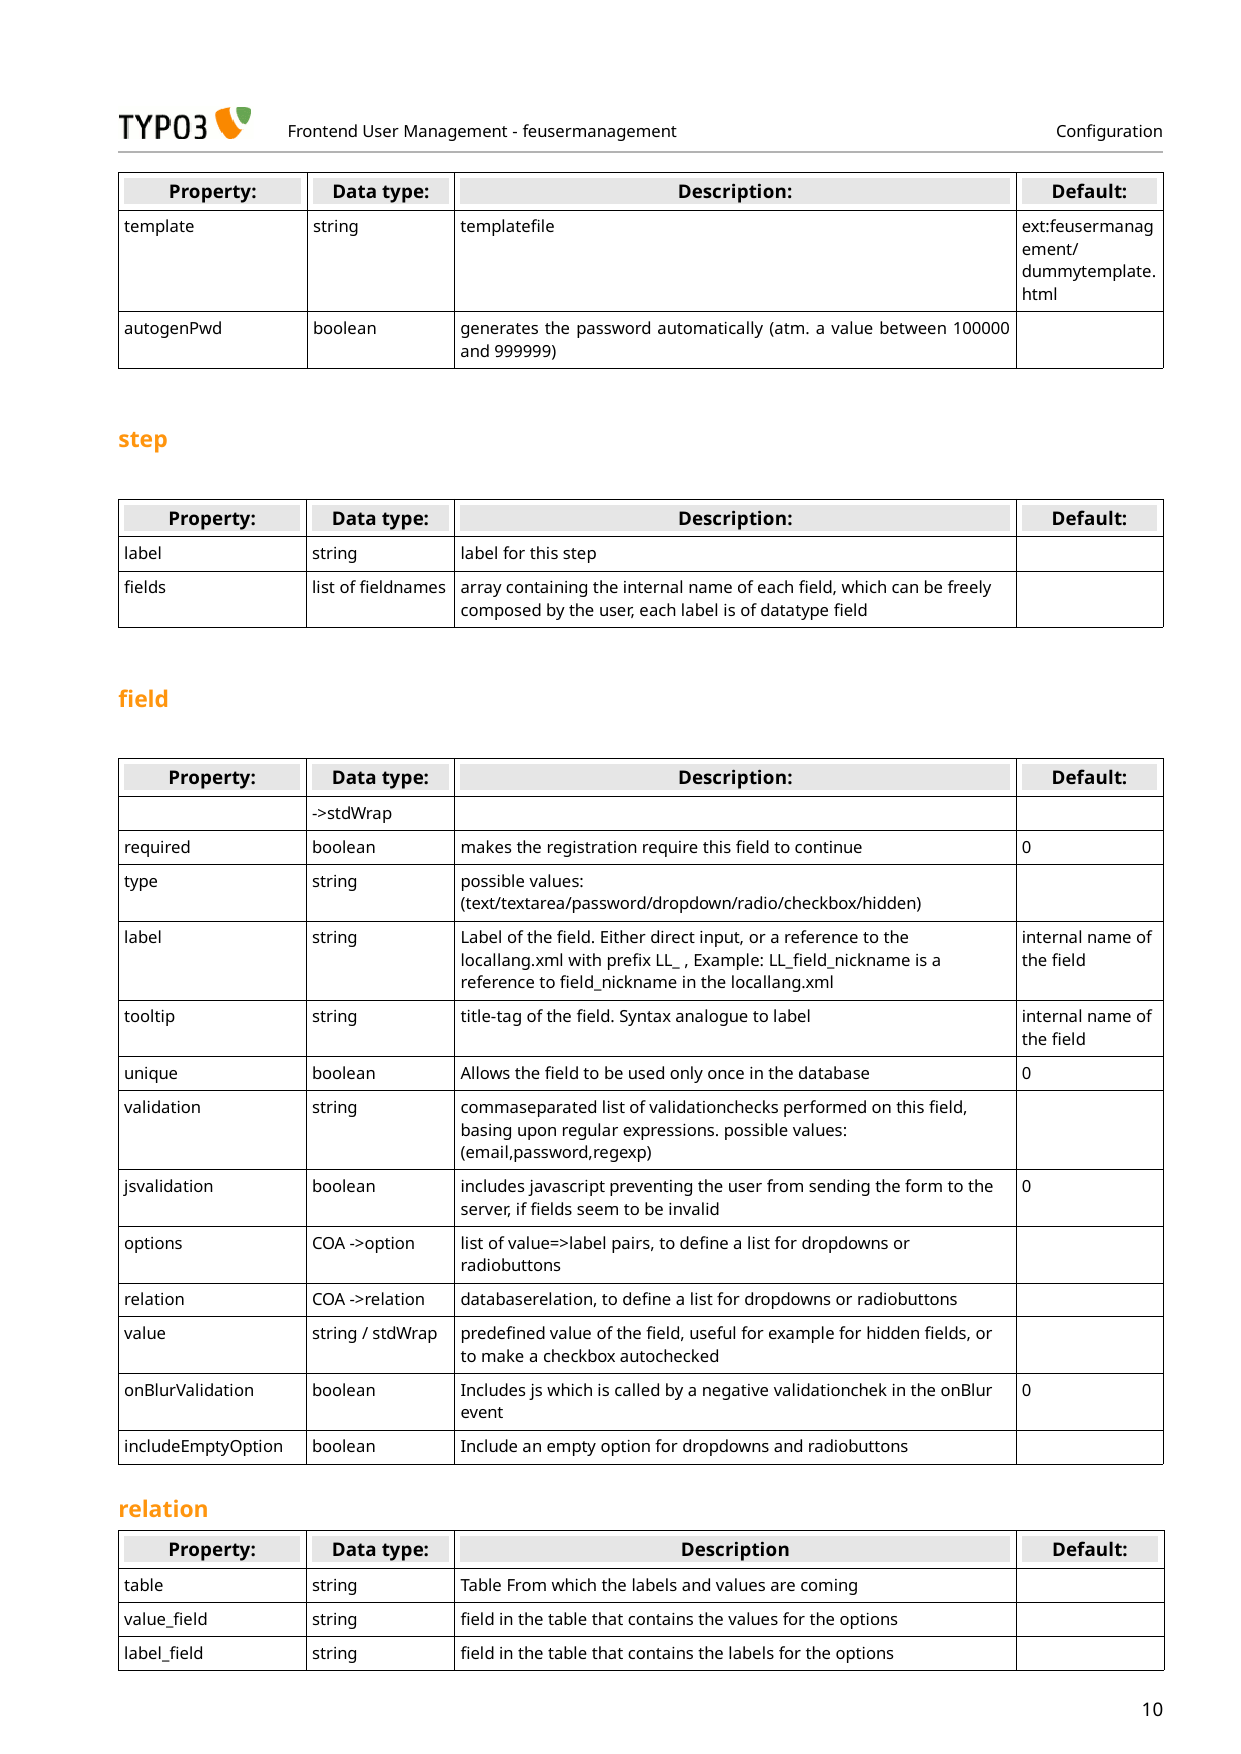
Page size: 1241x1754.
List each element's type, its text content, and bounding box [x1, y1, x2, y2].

table_cell validation [119, 1091, 306, 1169]
table_cell string [307, 1001, 454, 1056]
table_cell [1017, 1227, 1163, 1282]
picture [118, 106, 254, 139]
table_cell table [119, 1569, 306, 1602]
table_cell string [307, 1637, 454, 1670]
table_header Description: [455, 173, 1016, 209]
table_cell unique [119, 1057, 306, 1090]
table_cell boolean [307, 831, 454, 864]
table_cell required [119, 831, 306, 864]
table_header Data type: [307, 500, 454, 536]
table_cell label_field [119, 1637, 306, 1670]
table_cell commaseparated list of validationchecks performed on this field, basing upon regular expressions. possible values: (email,password,regexp) [455, 1091, 1016, 1169]
table_header Description: [455, 500, 1016, 536]
table_cell list of fieldnames [307, 572, 454, 627]
table_cell label for this step [455, 537, 1016, 571]
table_header Default: [1017, 1531, 1164, 1568]
table_cell jsvalidation [119, 1170, 306, 1226]
table_header Data type: [307, 1531, 454, 1568]
table_cell boolean [307, 1431, 454, 1464]
table_cell internal name of the field [1017, 1001, 1163, 1056]
table_cell Table From which the labels and values are coming [455, 1569, 1016, 1602]
table_cell template [119, 211, 307, 311]
table_cell string [307, 1603, 454, 1636]
table_cell [1017, 537, 1163, 571]
table_header Default: [1017, 500, 1163, 536]
table_cell string [307, 1569, 454, 1602]
table_cell [1017, 1091, 1163, 1169]
table_cell string [307, 922, 454, 999]
table_cell [119, 797, 306, 830]
table_cell possible values: (text/textarea/password/dropdown/radio/checkbox/hidden) [455, 865, 1016, 921]
table_cell label [119, 537, 306, 571]
table_cell internal name of the field [1017, 922, 1163, 999]
table_cell value_field [119, 1603, 306, 1636]
table_cell databaserelation, to define a list for dropdowns or radiobuttons [455, 1284, 1016, 1316]
table_cell [1017, 572, 1163, 627]
table_cell boolean [307, 1374, 454, 1429]
table_header Property: [119, 500, 306, 536]
table_cell field in the table that contains the values for the options [455, 1603, 1016, 1636]
table_cell [1017, 1284, 1163, 1316]
table_cell [1017, 1603, 1164, 1636]
table_cell 0 [1017, 831, 1163, 864]
table_cell array containing the internal name of each field, which can be freely composed by the user, each label is of datatype field [455, 572, 1016, 627]
table_cell COA ->option [307, 1227, 454, 1282]
table_cell autogenPwd [119, 312, 307, 368]
table_cell value [119, 1317, 306, 1373]
subtitle field [118, 683, 1163, 714]
table_cell generates the password automatically (atm. a value between 100000 and 999999) [455, 312, 1016, 368]
table_cell field in the table that contains the labels for the options [455, 1637, 1016, 1670]
table_cell list of value=>label pairs, to define a list for dropdowns or radiobuttons [455, 1227, 1016, 1282]
subtitle step [118, 423, 1163, 454]
table_header Description [455, 1531, 1016, 1568]
table_cell ->stdWrap [307, 797, 454, 830]
table_cell type [119, 865, 306, 921]
table_header Data type: [308, 173, 454, 209]
table_cell options [119, 1227, 306, 1282]
table_cell Allows the field to be used only once in the database [455, 1057, 1016, 1090]
table_cell relation [119, 1284, 306, 1316]
table_header Property: [119, 1531, 306, 1568]
table_cell Includes js which is called by a negative validationchek in the onBlur event [455, 1374, 1016, 1429]
table_cell string / stdWrap [307, 1317, 454, 1373]
table_cell [1017, 797, 1163, 830]
table_cell includeEmptyOption [119, 1431, 306, 1464]
table_cell boolean [307, 1057, 454, 1090]
table_header Property: [119, 759, 306, 796]
table_header Data type: [307, 759, 454, 796]
table_cell Include an empty option for dropdowns and radiobuttons [455, 1431, 1016, 1464]
table_cell predefined value of the field, useful for example for hidden fields, or to make a checkbox autochecked [455, 1317, 1016, 1373]
table_cell templatefile [455, 211, 1016, 311]
table_header Property: [119, 173, 307, 209]
table_cell COA ->relation [307, 1284, 454, 1316]
table_cell string [308, 211, 454, 311]
table_cell 0 [1017, 1170, 1163, 1226]
table_cell string [307, 865, 454, 921]
table_cell [1017, 312, 1163, 368]
table_header Description: [455, 759, 1016, 796]
table_cell includes javascript preventing the user from sending the form to the server, if fields seem to be invalid [455, 1170, 1016, 1226]
table_cell [1017, 1569, 1164, 1602]
table_cell tooltip [119, 1001, 306, 1056]
subtitle relation [118, 1493, 1163, 1524]
table_cell [1017, 1637, 1164, 1670]
table_cell title-tag of the field. Syntax analogue to label [455, 1001, 1016, 1056]
table_cell ext:feusermanagement/dummytemplate.html [1017, 211, 1163, 311]
table_cell fields [119, 572, 306, 627]
table_cell 0 [1017, 1374, 1163, 1429]
table_cell [1017, 1431, 1163, 1464]
table_cell boolean [308, 312, 454, 368]
table_header Default: [1017, 173, 1163, 209]
table_cell [1017, 865, 1163, 921]
table_cell onBlurValidation [119, 1374, 306, 1429]
table_cell Label of the field. Either direct input, or a reference to the locallang.xml with prefix LL_ , Example: LL_field_nickname is a reference to field_nickname in the locallang.xml [455, 922, 1016, 999]
table_cell label [119, 922, 306, 999]
table_header Default: [1017, 759, 1163, 796]
table_cell boolean [307, 1170, 454, 1226]
table_cell string [307, 1091, 454, 1169]
table_cell 0 [1017, 1057, 1163, 1090]
table_cell [455, 797, 1016, 830]
table_cell makes the registration require this field to continue [455, 831, 1016, 864]
table_cell [1017, 1317, 1163, 1373]
table_cell string [307, 537, 454, 571]
